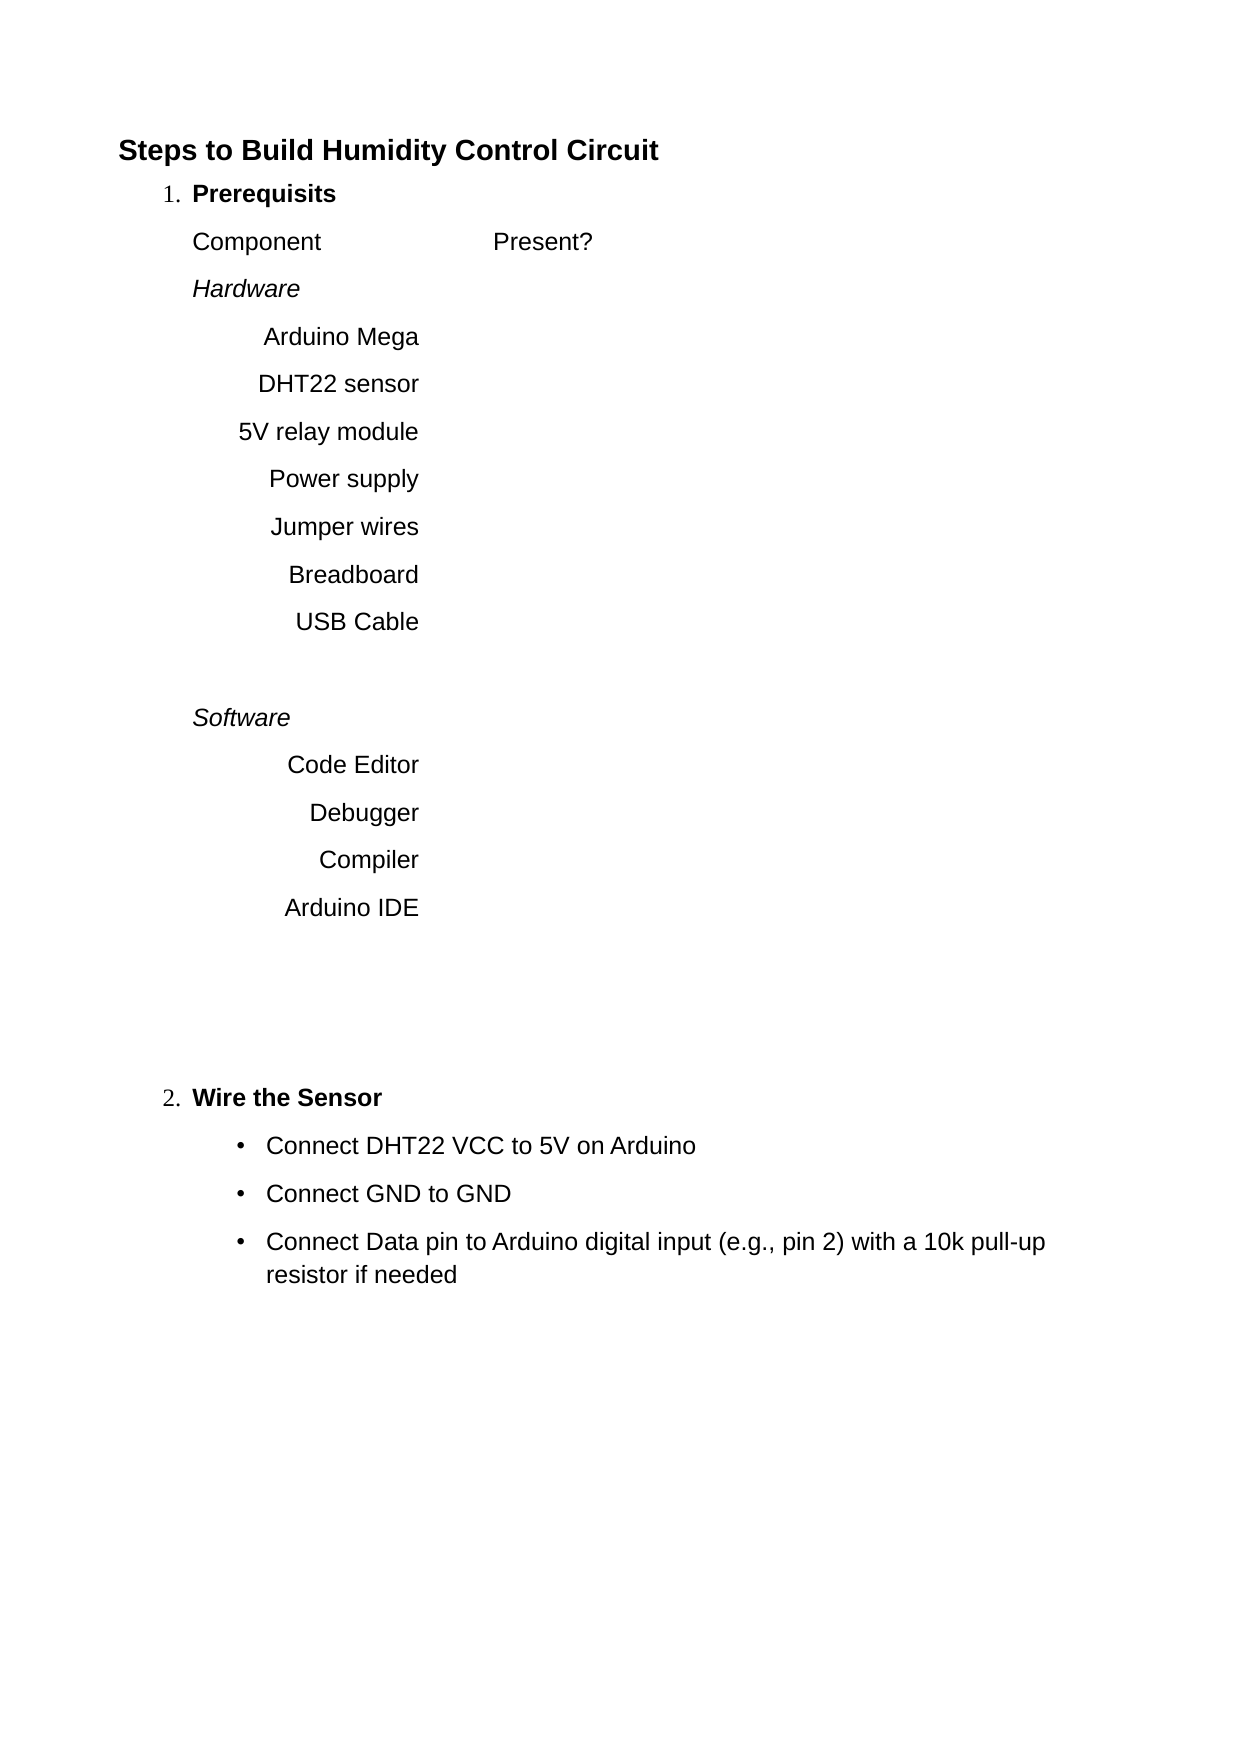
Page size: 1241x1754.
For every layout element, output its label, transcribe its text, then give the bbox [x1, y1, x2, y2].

list Connect GND to GND [236, 1179, 1122, 1208]
list Connect DHT22 VCC to 5V on Arduino [236, 1131, 1122, 1160]
table_cell [419, 655, 691, 702]
table_cell [419, 274, 691, 322]
table_cell Breadboard [118, 560, 419, 607]
table_cell Arduino Mega [118, 322, 419, 369]
table_cell [419, 703, 691, 750]
table_cell [419, 465, 691, 512]
table_cell [419, 369, 691, 417]
table_cell Power supply [118, 465, 419, 512]
table_cell [419, 322, 691, 369]
table_cell [419, 798, 691, 845]
table_cell DHT22 sensor [118, 369, 419, 417]
table_cell [118, 655, 419, 702]
table_cell Debugger [118, 798, 419, 845]
table_cell [419, 941, 691, 988]
table_cell [419, 417, 691, 464]
table_cell Software [118, 703, 419, 750]
table_cell Compiler [118, 845, 419, 893]
table_cell [419, 750, 691, 798]
list Connect Data pin to Arduino digital input (e.g., pin 2) with a 10k pull-up resistor if needed [236, 1226, 1122, 1288]
table_cell [419, 845, 691, 893]
table_cell Jumper wires [118, 512, 419, 560]
list Wire the Sensor [162, 1083, 1122, 1112]
table_header Component [118, 226, 419, 274]
table_cell [419, 512, 691, 560]
table_cell [118, 988, 419, 1036]
table_header Present? [419, 226, 691, 274]
table_cell [419, 893, 691, 941]
list Prerequisits [162, 179, 1122, 208]
table_cell [118, 941, 419, 988]
table_cell 5V relay module [118, 417, 419, 464]
subtitle Steps to Build Humidity Control Circuit [118, 133, 1122, 166]
table_cell [419, 560, 691, 607]
table_cell [419, 988, 691, 1036]
table_cell USB Cable [118, 607, 419, 655]
table_cell Arduino IDE [118, 893, 419, 941]
table_cell [419, 607, 691, 655]
table_cell Code Editor [118, 750, 419, 798]
table_cell Hardware [118, 274, 419, 322]
